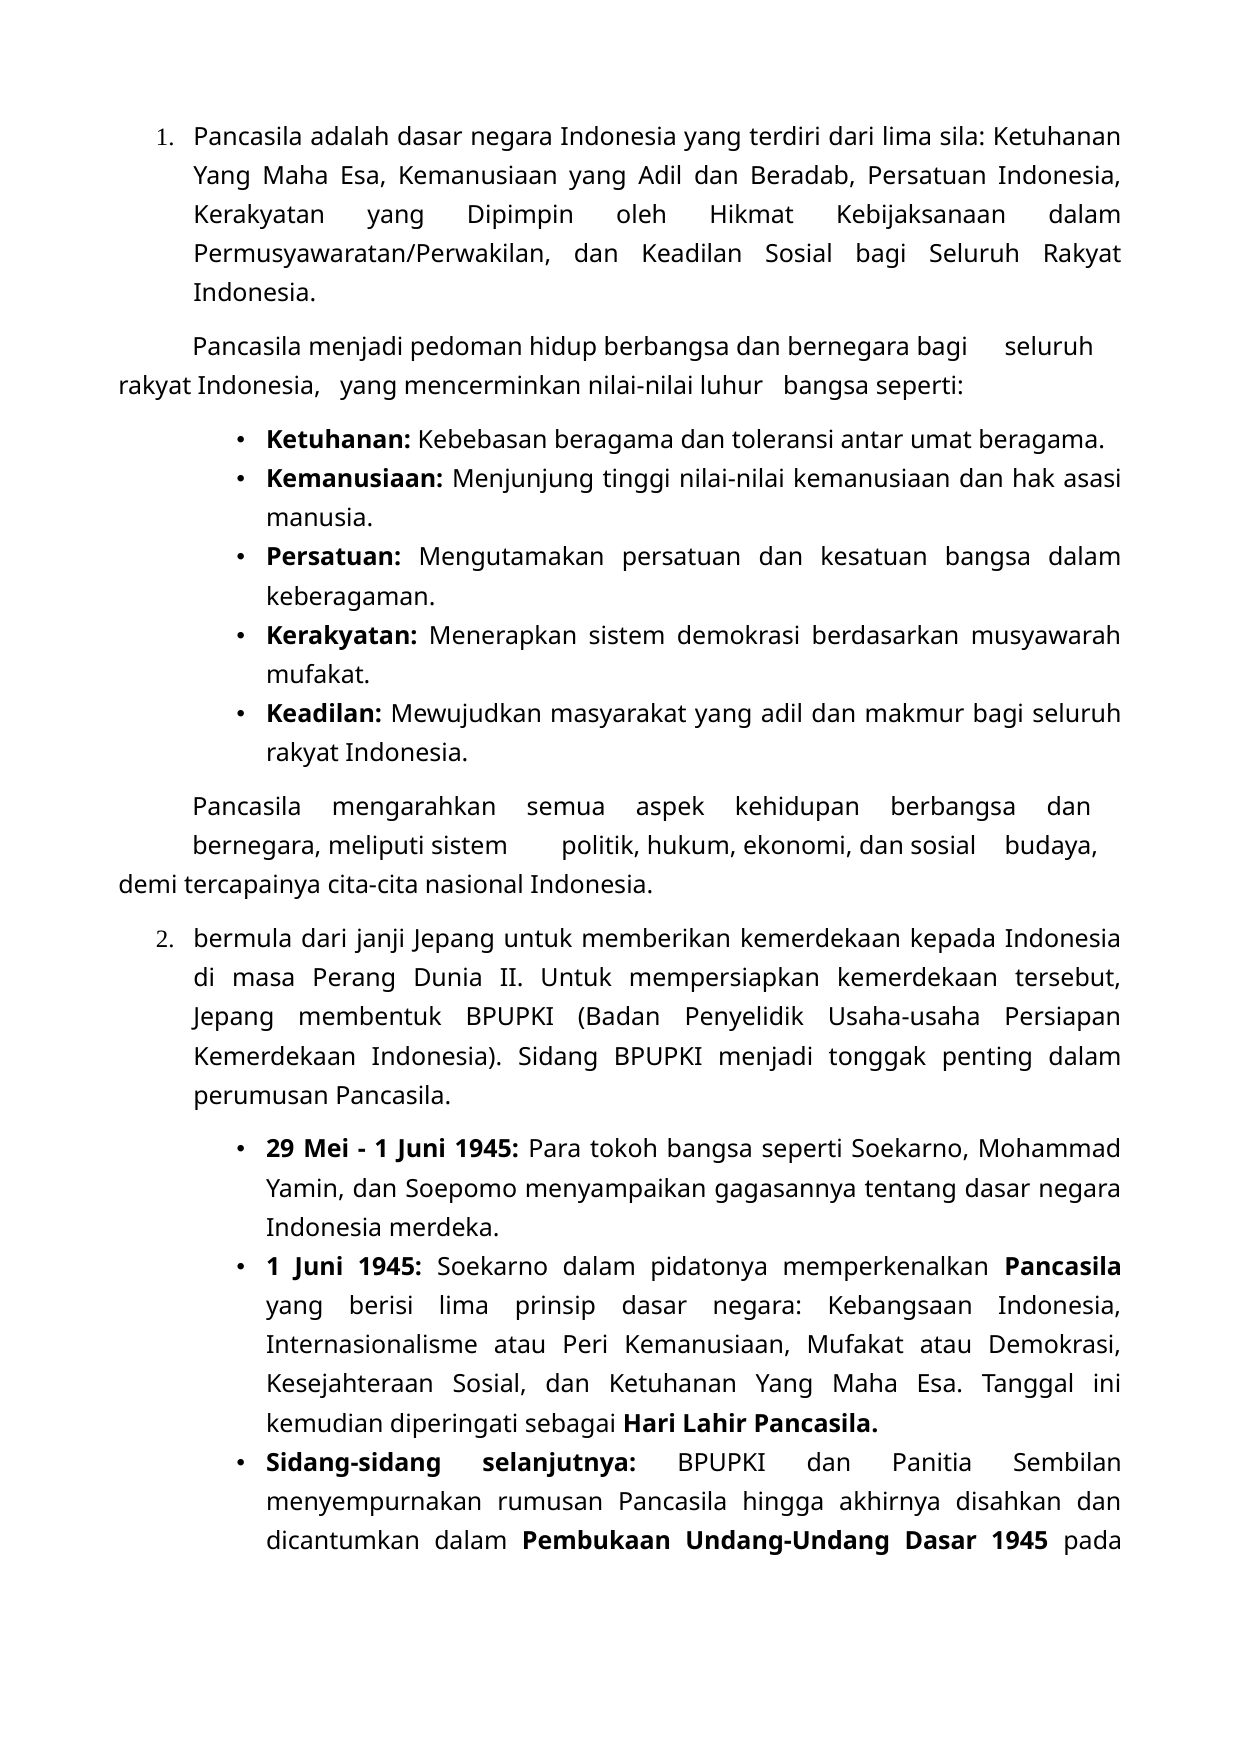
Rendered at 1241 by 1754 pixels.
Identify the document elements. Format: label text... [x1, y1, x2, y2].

list Keadilan: Mewujudkan masyarakat yang adil dan makmur bagi seluruh rakyat Indonesia. [236, 696, 1122, 769]
list Kemanusiaan: Menjunjung tinggi nilai-nilai kemanusiaan dan hak asasi manusia. [236, 461, 1122, 534]
list Ketuhanan: Kebebasan beragama dan toleransi antar umat beragama. [236, 421, 1122, 456]
list Sidang-sidang selanjutnya: BPUPKI dan Panitia Sembilan menyempurnakan rumusan Pancasila hingga akhirnya disahkan dan dicantumkan dalam Pembukaan Undang-Undang Dasar 1945 pada [236, 1444, 1122, 1557]
list 1 Juni 1945: Soekarno dalam pidatonya memperkenalkan Pancasila yang berisi lima prinsip dasar negara: Kebangsaan Indonesia, Internasionalisme atau Peri Kemanusiaan, Mufakat atau Demokrasi, Kesejahteraan Sosial, dan Ketuhanan Yang Maha Esa. Tanggal ini kemudian diperingati sebagai Hari Lahir Pancasila. [236, 1248, 1122, 1439]
text Pancasila menjadi pedoman hidup berbangsa dan bernegara bagi seluruh rakyat Indonesia, yang mencerminkan nilai-nilai luhur bangsa seperti: [118, 328, 1122, 402]
list bermula dari janji Jepang untuk memberikan kemerdekaan kepada Indonesia di masa Perang Dunia II. Untuk mempersiapkan kemerdekaan tersebut, Jepang membentuk BPUPKI (Badan Penyelidik Usaha-usaha Persiapan Kemerdekaan Indonesia). Sidang BPUPKI menjadi tonggak penting dalam perumusan Pancasila. [156, 921, 1122, 1111]
list 29 Mei - 1 Juni 1945: Para tokoh bangsa seperti Soekarno, Mohammad Yamin, dan Soepomo menyampaikan gagasannya tentang dasar negara Indonesia merdeka. [236, 1131, 1122, 1243]
list Persatuan: Mengutamakan persatuan dan kesatuan bangsa dalam keberagaman. [236, 539, 1122, 612]
list Kerakyatan: Menerapkan sistem demokrasi berdasarkan musyawarah mufakat. [236, 617, 1122, 691]
text Pancasila mengarahkan semua aspek kehidupan berbangsa dan bernegara, meliputi sistem politik, hukum, ekonomi, dan sosial budaya, demi tercapainya cita-cita nasional Indonesia. [118, 788, 1122, 901]
list Pancasila adalah dasar negara Indonesia yang terdiri dari lima sila: Ketuhanan Yang Maha Esa, Kemanusiaan yang Adil dan Beradab, Persatuan Indonesia, Kerakyatan yang Dipimpin oleh Hikmat Kebijaksanaan dalam Permusyawaratan/Perwakilan, dan Keadilan Sosial bagi Seluruh Rakyat Indonesia. [156, 118, 1122, 309]
